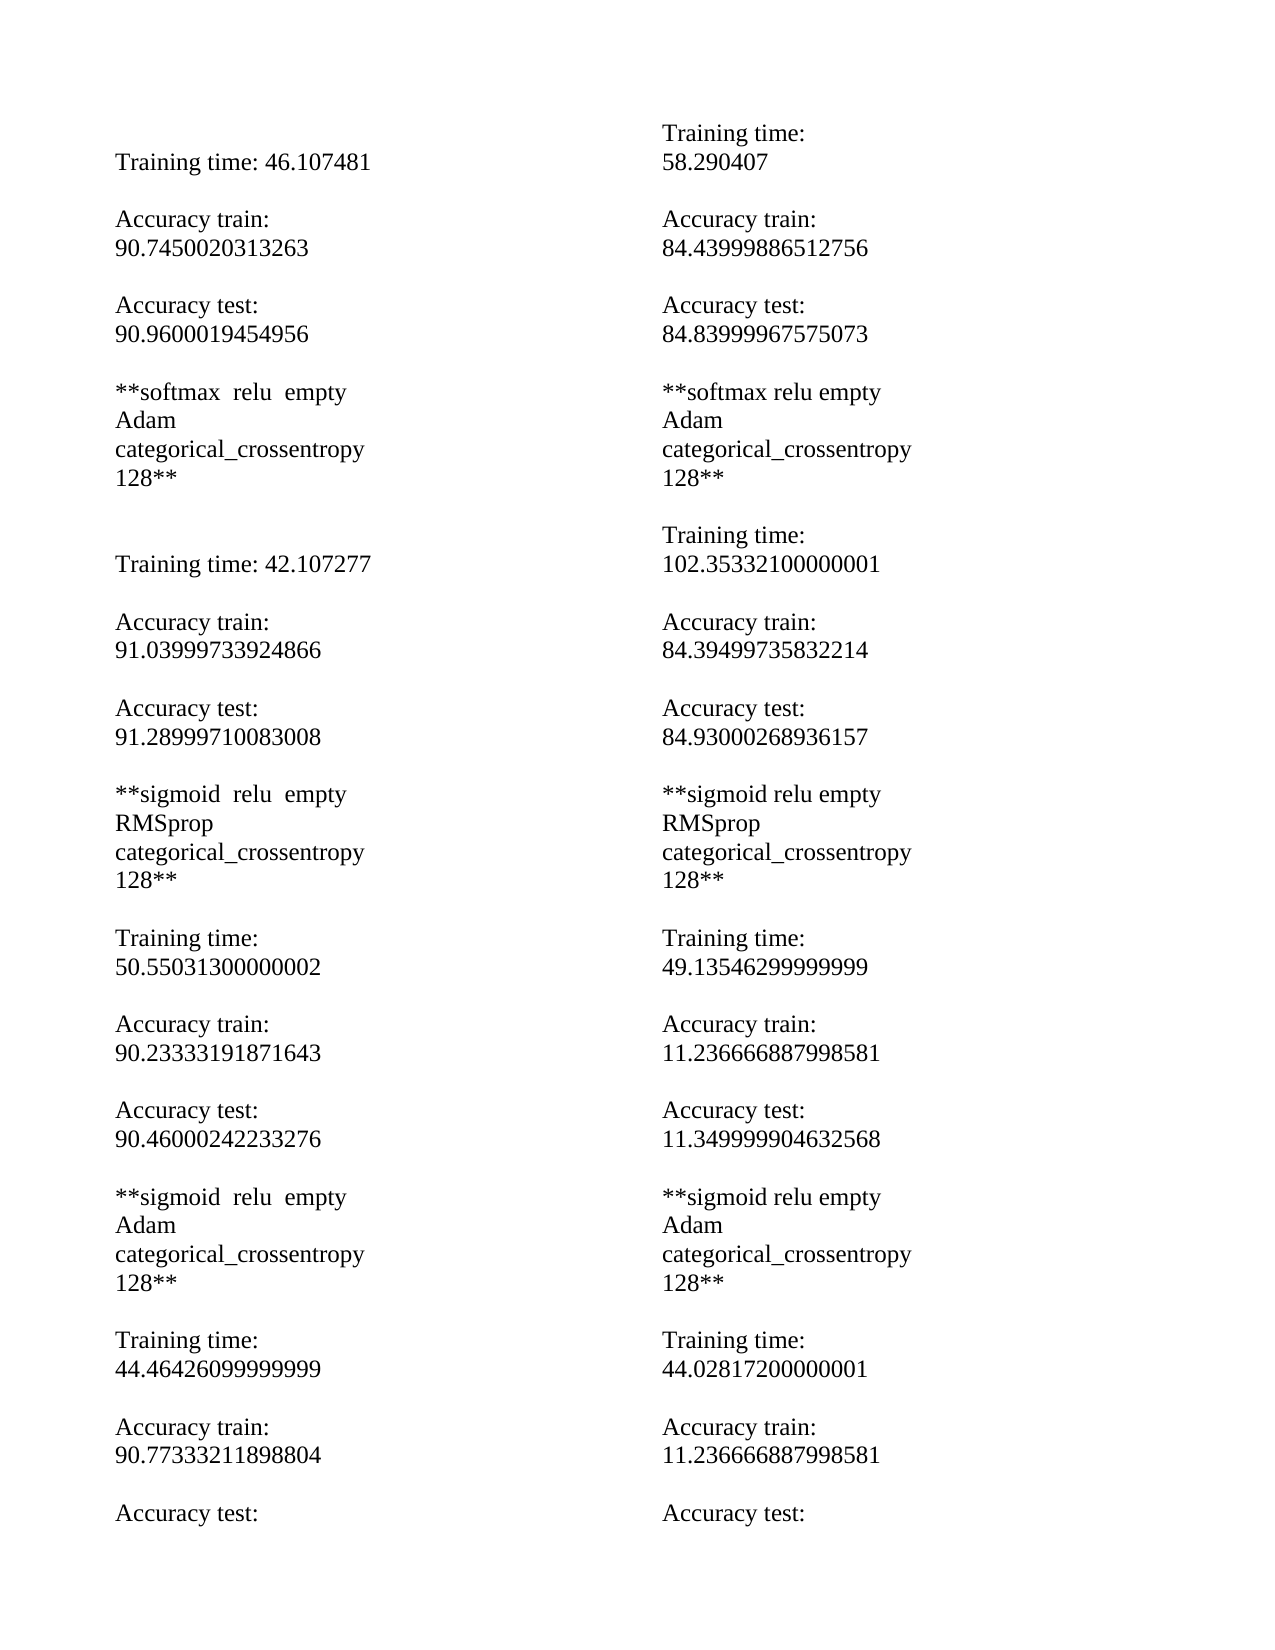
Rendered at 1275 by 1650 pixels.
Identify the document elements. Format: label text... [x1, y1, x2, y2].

table_cell Training time: 102.35332100000001 [659, 521, 915, 578]
table_cell [648, 1009, 659, 1067]
table_cell Accuracy test: [659, 1498, 915, 1527]
table_cell [648, 1067, 659, 1096]
table_cell [648, 1326, 659, 1383]
table_cell [659, 348, 915, 377]
table_cell [382, 262, 515, 291]
table_cell [378, 1009, 382, 1067]
table_cell [648, 894, 659, 923]
table_cell [378, 693, 382, 751]
table_cell [515, 521, 648, 578]
table_cell [382, 492, 515, 521]
table_cell [112, 664, 377, 693]
table_cell [378, 176, 382, 204]
table_cell [515, 1383, 648, 1412]
table_cell [112, 176, 377, 204]
table_cell [382, 1326, 515, 1383]
table_cell [659, 578, 915, 607]
table_cell [382, 204, 515, 262]
table_cell Training time: 46.107481 [112, 118, 377, 176]
table_cell [382, 1067, 515, 1096]
table_cell [378, 664, 382, 693]
table_cell [112, 492, 377, 521]
table_cell [382, 118, 515, 176]
table_cell **sigmoid relu empty RMSprop categorical_crossentropy 128** [659, 779, 915, 894]
table_cell [378, 348, 382, 377]
table_cell Training time: 49.13546299999999 [659, 923, 915, 981]
table_cell Training time: 58.290407 [659, 118, 915, 176]
table_cell [515, 1009, 648, 1067]
table_cell [648, 1096, 659, 1153]
table_cell [648, 923, 659, 981]
table_cell [112, 1383, 377, 1412]
table_cell [382, 664, 515, 693]
table_cell Accuracy test: 11.349999904632568 [659, 1096, 915, 1153]
table_cell [648, 1153, 659, 1182]
table_cell [648, 176, 659, 204]
table_cell [515, 1469, 648, 1498]
table_cell Training time: 50.55031300000002 [112, 923, 377, 981]
table_cell [648, 1182, 659, 1297]
table_cell [382, 693, 515, 751]
table_cell [659, 1153, 915, 1182]
table_cell [378, 1412, 382, 1469]
table_cell [378, 262, 382, 291]
table_cell [515, 779, 648, 894]
table_cell [515, 607, 648, 664]
table_cell [648, 291, 659, 348]
table_cell [112, 981, 377, 1009]
table_cell [378, 1469, 382, 1498]
table_cell [659, 1383, 915, 1412]
table_cell [378, 607, 382, 664]
table_cell [648, 204, 659, 262]
table_cell [515, 1498, 648, 1527]
table_cell [648, 1383, 659, 1412]
table_cell **sigmoid relu empty RMSprop categorical_crossentropy 128** [112, 779, 377, 894]
table_cell [648, 1469, 659, 1498]
table_cell [515, 1326, 648, 1383]
table_cell [382, 1182, 515, 1297]
table_cell [378, 894, 382, 923]
table_cell [378, 1326, 382, 1383]
table_cell Training time: 42.107277 [112, 521, 377, 578]
table_cell [382, 1009, 515, 1067]
table_cell [112, 1297, 377, 1326]
table_cell [648, 693, 659, 751]
table_cell [382, 578, 515, 607]
table_cell [382, 751, 515, 779]
table_cell [515, 923, 648, 981]
table_cell [378, 1498, 382, 1527]
table_cell [382, 1498, 515, 1527]
table_cell [515, 377, 648, 492]
table_cell [659, 492, 915, 521]
table_cell [112, 348, 377, 377]
table_cell [648, 377, 659, 492]
table_cell [515, 1067, 648, 1096]
table_cell [659, 176, 915, 204]
table_cell [515, 693, 648, 751]
table_cell [515, 1412, 648, 1469]
table_cell [378, 1182, 382, 1297]
table_cell [659, 894, 915, 923]
table_cell [382, 981, 515, 1009]
table_cell Accuracy train: 11.236666887998581 [659, 1009, 915, 1067]
table_cell [378, 923, 382, 981]
table_cell [515, 291, 648, 348]
table_cell [112, 751, 377, 779]
table_cell [648, 578, 659, 607]
table_cell [648, 751, 659, 779]
table_cell [515, 981, 648, 1009]
table_cell [515, 578, 648, 607]
table_cell [378, 1383, 382, 1412]
table_cell [378, 578, 382, 607]
table_cell [648, 1498, 659, 1527]
table_cell **softmax relu empty Adam categorical_crossentropy 128** [659, 377, 915, 492]
table_cell [515, 894, 648, 923]
table_cell [382, 607, 515, 664]
table_cell [382, 1383, 515, 1412]
table_cell [515, 1297, 648, 1326]
table_cell Accuracy train: 91.03999733924866 [112, 607, 377, 664]
table_cell Accuracy train: 90.77333211898804 [112, 1412, 377, 1469]
table_cell Training time: 44.02817200000001 [659, 1326, 915, 1383]
table_cell Accuracy test: 84.93000268936157 [659, 693, 915, 751]
table_cell [112, 1469, 377, 1498]
table_cell [378, 1067, 382, 1096]
table_cell [382, 1153, 515, 1182]
table_cell [382, 348, 515, 377]
table_cell [659, 751, 915, 779]
table_cell [515, 1096, 648, 1153]
table_cell [378, 981, 382, 1009]
table_cell Accuracy train: 84.39499735832214 [659, 607, 915, 664]
table_cell [382, 1096, 515, 1153]
table_cell [648, 348, 659, 377]
table_cell [378, 204, 382, 262]
table_cell Accuracy test: 91.28999710083008 [112, 693, 377, 751]
table_cell [515, 204, 648, 262]
table_cell Accuracy train: 84.43999886512756 [659, 204, 915, 262]
table_cell [382, 176, 515, 204]
table_cell [378, 521, 382, 578]
table_cell [515, 1182, 648, 1297]
table_cell [382, 1412, 515, 1469]
table_cell [515, 751, 648, 779]
table_cell [648, 262, 659, 291]
table_cell [382, 923, 515, 981]
table_cell [382, 521, 515, 578]
table_cell [378, 1153, 382, 1182]
table_cell **sigmoid relu empty Adam categorical_crossentropy 128** [112, 1182, 377, 1297]
table_cell [112, 1153, 377, 1182]
table_cell [515, 492, 648, 521]
table_cell [659, 262, 915, 291]
table_cell [378, 492, 382, 521]
table_cell [378, 751, 382, 779]
table_cell [378, 779, 382, 894]
table_cell [382, 1297, 515, 1326]
table_cell [648, 521, 659, 578]
table_cell [382, 377, 515, 492]
table_cell [648, 118, 659, 176]
table_cell [382, 779, 515, 894]
table_cell Accuracy train: 90.23333191871643 [112, 1009, 377, 1067]
table_cell [112, 1067, 377, 1096]
table_cell [515, 1153, 648, 1182]
table_cell [378, 291, 382, 348]
table_cell [382, 894, 515, 923]
table_cell [659, 1297, 915, 1326]
table_cell Accuracy test: 90.46000242233276 [112, 1096, 377, 1153]
table_cell [515, 664, 648, 693]
table_cell [515, 348, 648, 377]
table_cell [112, 894, 377, 923]
table_cell [648, 492, 659, 521]
table_cell Accuracy test: 90.9600019454956 [112, 291, 377, 348]
table_cell Accuracy train: 11.236666887998581 [659, 1412, 915, 1469]
table_cell [648, 1297, 659, 1326]
table_cell **sigmoid relu empty Adam categorical_crossentropy 128** [659, 1182, 915, 1297]
table_cell [648, 779, 659, 894]
table_cell [648, 607, 659, 664]
table_cell [112, 578, 377, 607]
table_cell [648, 664, 659, 693]
table_cell [515, 176, 648, 204]
table_cell [382, 1469, 515, 1498]
table_cell **softmax relu empty Adam categorical_crossentropy 128** [112, 377, 377, 492]
table_cell [659, 1469, 915, 1498]
table_cell [648, 1412, 659, 1469]
table_cell [112, 262, 377, 291]
table_cell [515, 262, 648, 291]
table_cell Accuracy test: [112, 1498, 377, 1527]
table_cell [659, 664, 915, 693]
table_cell [648, 981, 659, 1009]
table_cell [378, 1297, 382, 1326]
table_cell [659, 981, 915, 1009]
table_cell [382, 291, 515, 348]
table_cell [378, 1096, 382, 1153]
table_cell Accuracy test: 84.83999967575073 [659, 291, 915, 348]
table_cell Accuracy train: 90.7450020313263 [112, 204, 377, 262]
table_cell [378, 118, 382, 176]
table_cell [378, 377, 382, 492]
table_cell [515, 118, 648, 176]
table_cell [659, 1067, 915, 1096]
table_cell Training time: 44.46426099999999 [112, 1326, 377, 1383]
